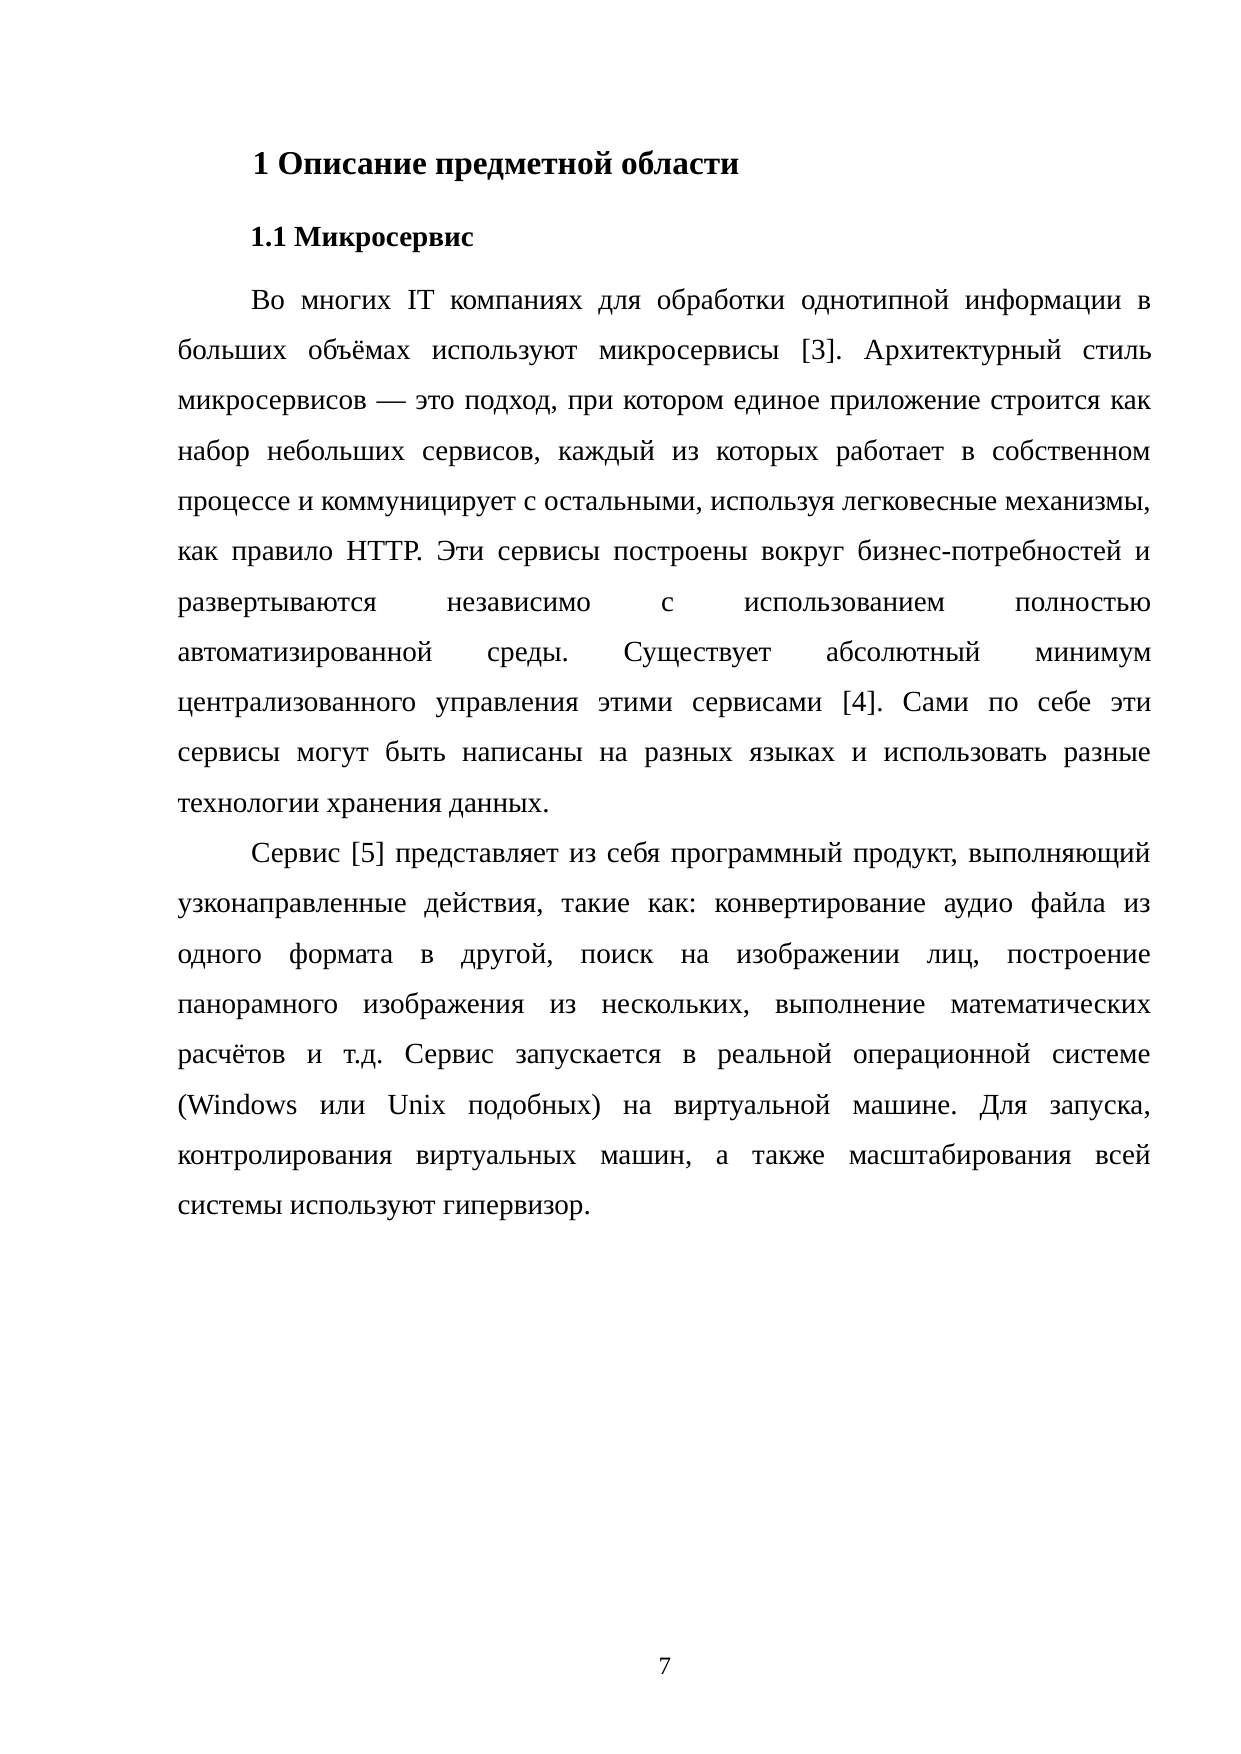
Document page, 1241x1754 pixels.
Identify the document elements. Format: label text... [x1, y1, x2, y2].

text Во многих IT компаниях для обработки однотипной информации в больших объёмах используют микросервисы [3]. Архитектурный стиль микросервисов — это подход, при котором единое приложение строится как набор небольших сервисов, каждый из которых работает в собственном процессе и коммуницирует с остальными, используя легковесные механизмы, как правило HTTP. Эти сервисы построены вокруг бизнес-потребностей и развертываются независимо с использованием полностью автоматизированной среды. Существует абсолютный минимум централизованного управления этими сервисами [4]. Сами по себе эти сервисы могут быть написаны на разных языках и использовать разные технологии хранения данных. [177, 282, 1152, 818]
subtitle 1.1 Микросервис [177, 219, 1152, 252]
text Сервис [5] представляет из себя программный продукт, выполняющий узконаправленные действия, такие как: конвертирование аудио файла из одного формата в другой, поиск на изображении лиц, построение панорамного изображения из нескольких, выполнение математических расчётов и т.д. Сервис запускается в реальной операционной системе (Windows или Unix подобных) на виртуальной машине. Для запуска, контролирования виртуальных машин, а также масштабирования всей системы используют гипервизор. [177, 835, 1152, 1221]
subtitle 1 Описание предметной области [177, 143, 1152, 181]
